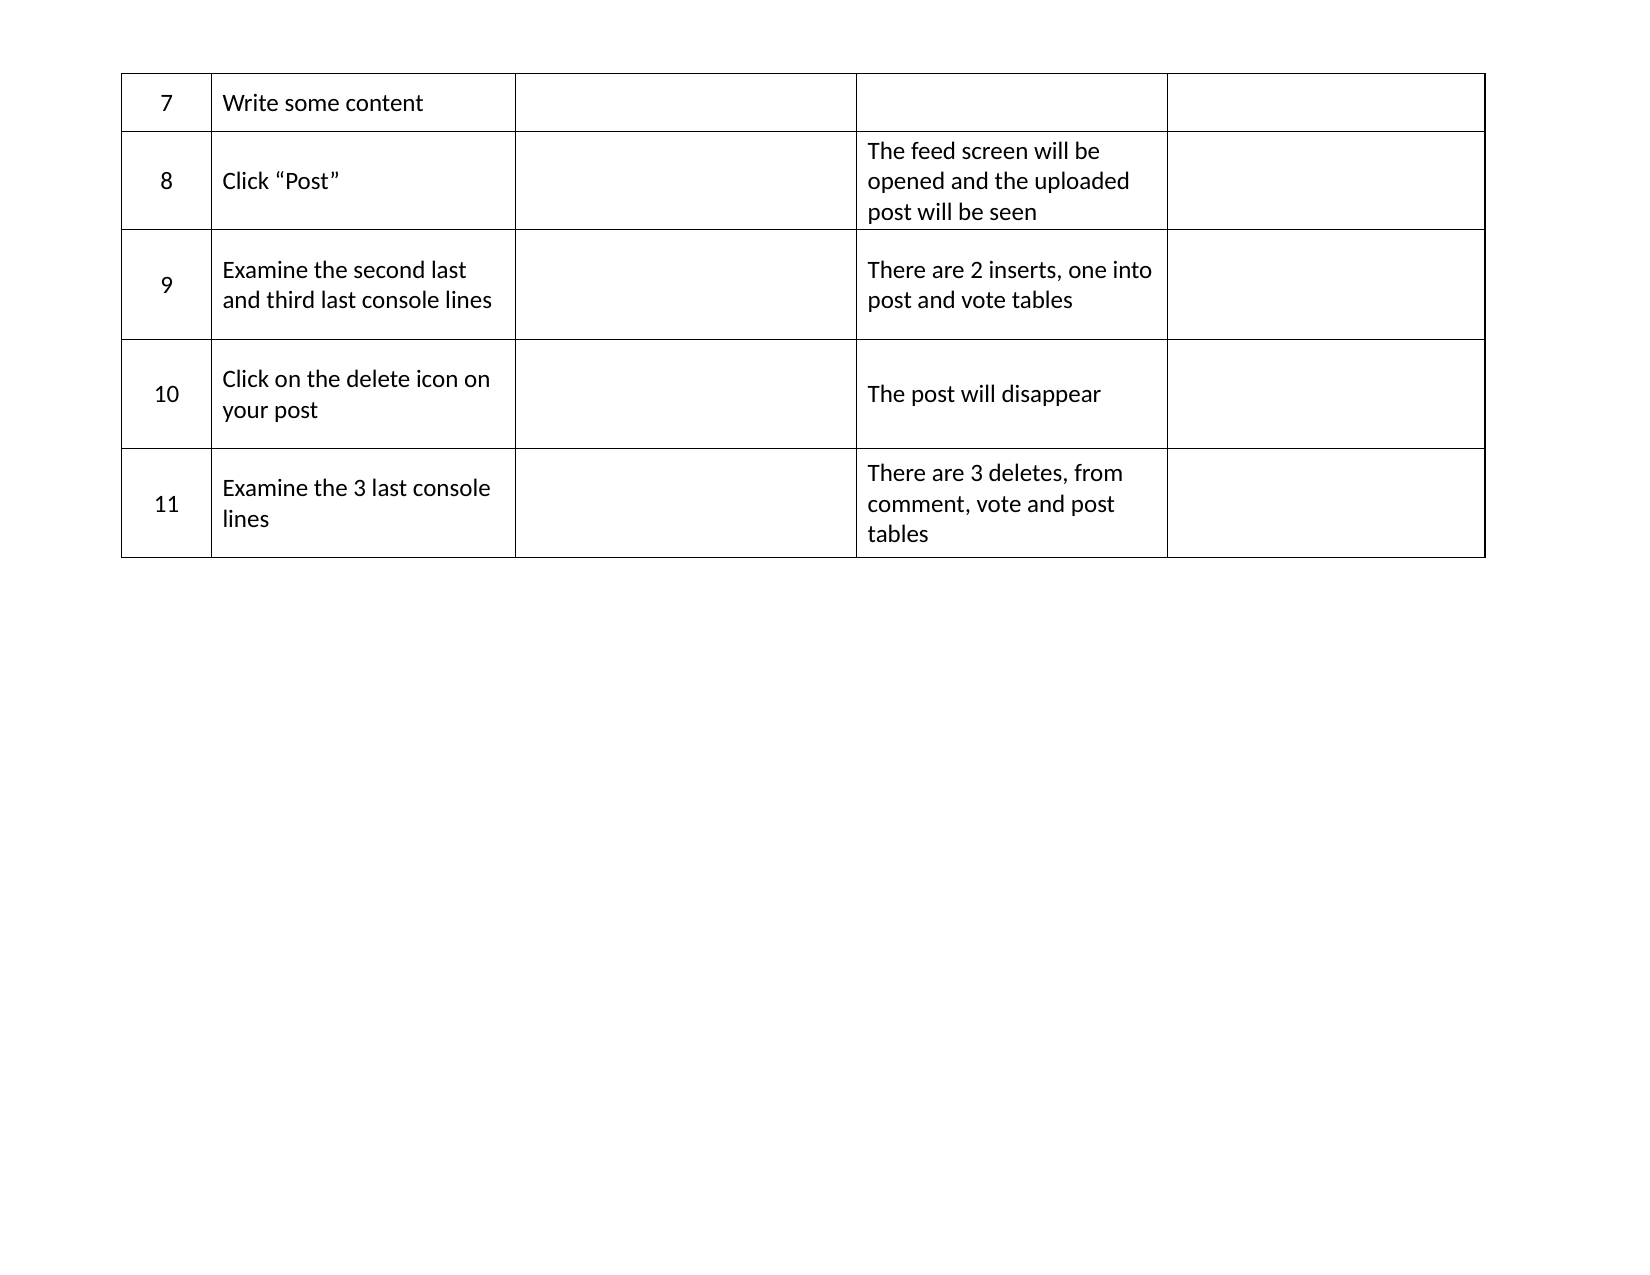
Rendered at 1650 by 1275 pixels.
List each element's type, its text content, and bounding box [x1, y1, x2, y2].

table_cell Click on the delete icon on your post [212, 340, 515, 448]
table_cell [1168, 74, 1484, 131]
table_cell 8 [122, 132, 211, 229]
table_cell 9 [122, 230, 211, 339]
table_cell There are 3 deletes, from comment, vote and post tables [857, 449, 1167, 557]
table_cell Write some content [212, 74, 515, 131]
table_cell [1168, 230, 1484, 339]
table_cell [1168, 340, 1484, 448]
table_cell 11 [122, 449, 211, 557]
table_cell [857, 74, 1167, 131]
table_cell [516, 340, 856, 448]
table_cell 7 [122, 74, 211, 131]
table_cell There are 2 inserts, one into post and vote tables [857, 230, 1167, 339]
table_cell Click “Post” [212, 132, 515, 229]
table_cell The post will disappear [857, 340, 1167, 448]
table_cell Examine the 3 last console lines [212, 449, 515, 557]
table_cell [1168, 449, 1484, 557]
table_cell [516, 74, 856, 131]
table_cell [516, 230, 856, 339]
table_cell 10 [122, 340, 211, 448]
table_cell Examine the second last and third last console lines [212, 230, 515, 339]
table_cell [516, 449, 856, 557]
table_cell [516, 132, 856, 229]
table_cell [1168, 132, 1484, 229]
table_cell The feed screen will be opened and the uploaded post will be seen [857, 132, 1167, 229]
